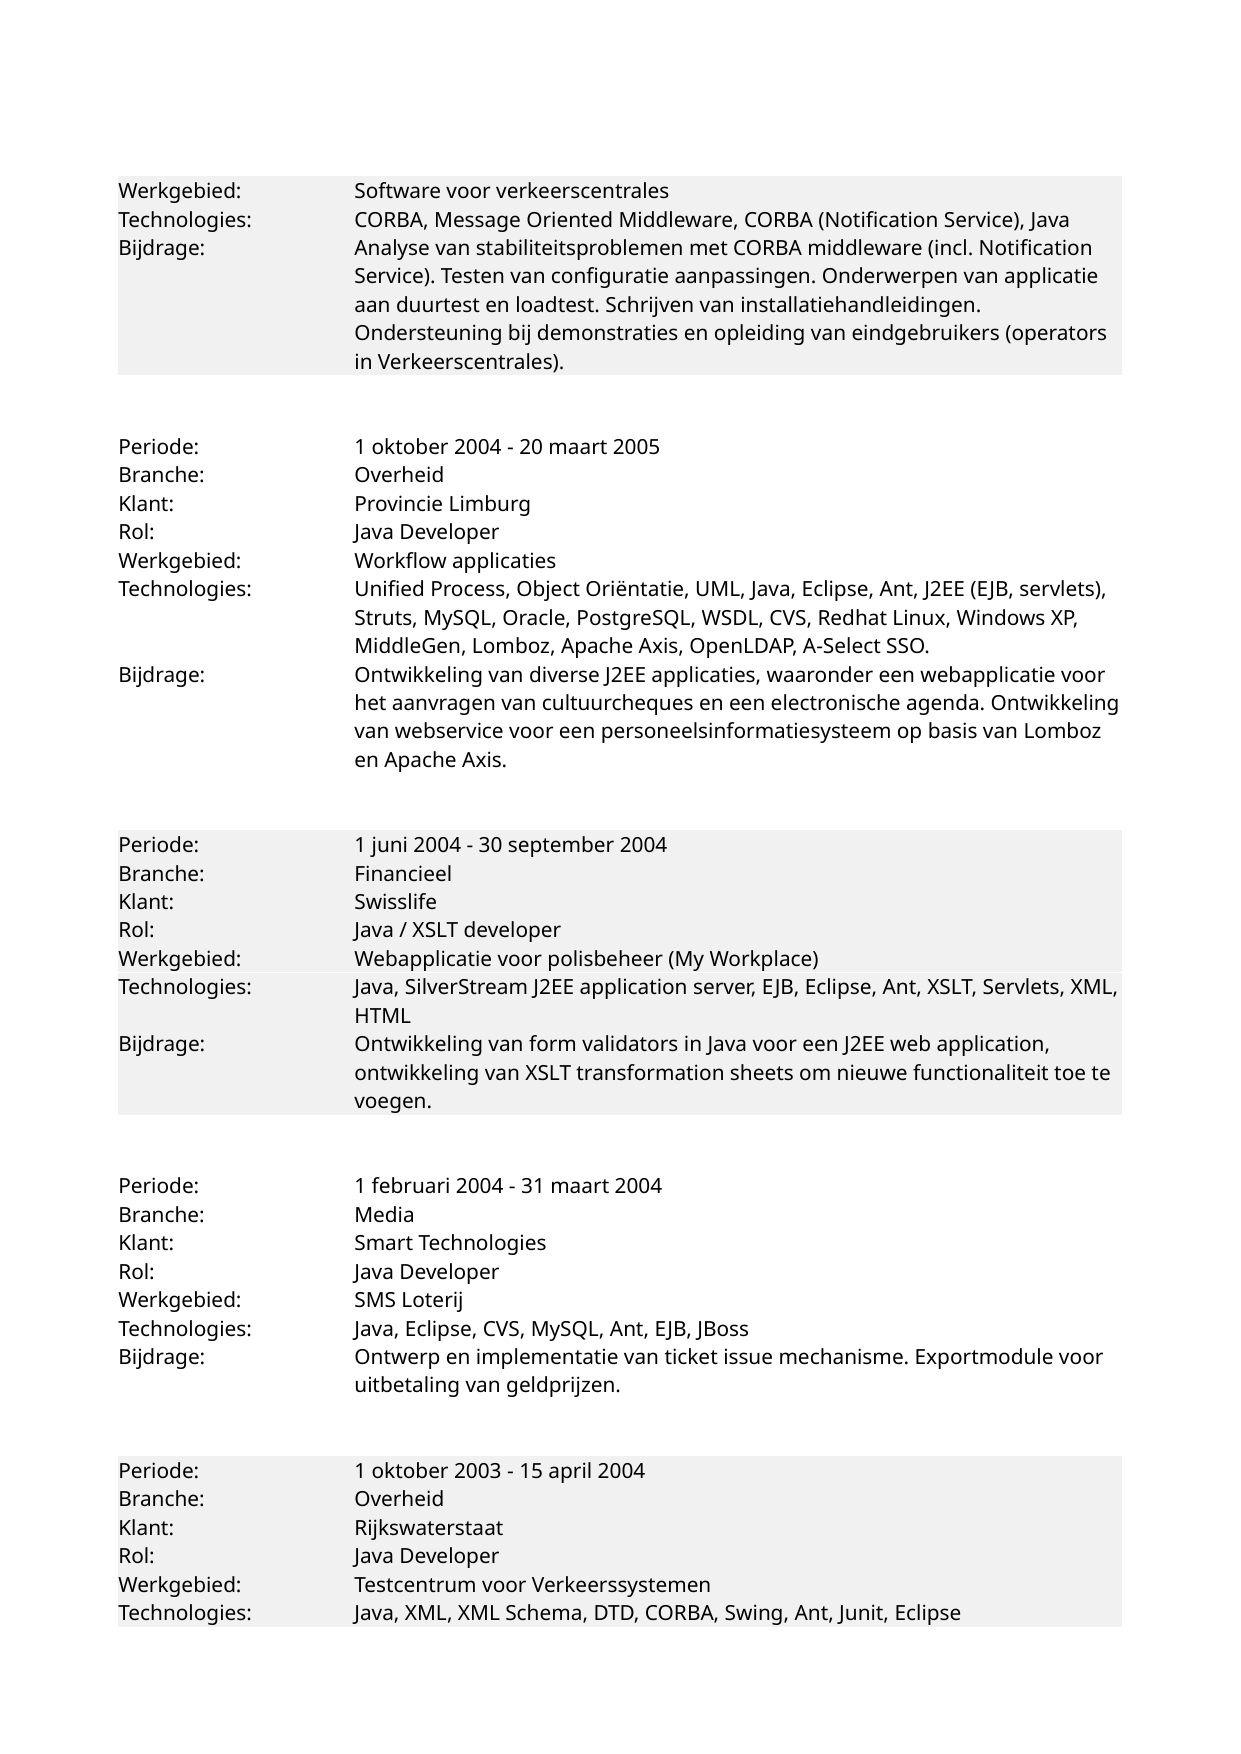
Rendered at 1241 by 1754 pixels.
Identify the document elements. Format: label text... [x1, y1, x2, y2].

table_cell Rijkswaterstaat [354, 1513, 1122, 1541]
table_cell Branche: [118, 1200, 354, 1228]
table_cell [354, 1428, 1122, 1456]
table_cell [354, 375, 1122, 404]
table_cell Ontwikkeling van form validators in Java voor een J2EE web application, ontwikkeling van XSLT transformation sheets om nieuwe functionaliteit toe te voegen. [354, 1029, 1122, 1115]
table_cell [118, 1115, 354, 1143]
table_cell Periode: [118, 1172, 354, 1200]
table_cell Periode: [118, 432, 354, 461]
table_cell SMS Loterij [354, 1285, 1122, 1314]
table_cell Branche: [118, 461, 354, 489]
table_cell Rol: [118, 1257, 354, 1285]
table_cell [118, 404, 354, 432]
table_cell Testcentrum voor Verkeerssystemen [354, 1570, 1122, 1598]
table_cell Java, Eclipse, CVS, MySQL, Ant, EJB, JBoss [354, 1314, 1122, 1342]
table_cell 1 juni 2004 - 30 september 2004 [354, 830, 1122, 859]
table_cell Rol: [118, 916, 354, 944]
table_cell Klant: [118, 1513, 354, 1541]
table_cell 1 oktober 2004 - 20 maart 2005 [354, 432, 1122, 461]
table_cell [354, 404, 1122, 432]
table_cell Java Developer [354, 1257, 1122, 1285]
table_cell [354, 774, 1122, 802]
table_cell Java, XML, XML Schema, DTD, CORBA, Swing, Ant, Junit, Eclipse [354, 1598, 1122, 1627]
table_cell Analyse van stabiliteitsproblemen met CORBA middleware (incl. Notification Service). Testen van configuratie aanpassingen. Onderwerpen van applicatie aan duurtest en loadtest. Schrijven van installatiehandleidingen. Ondersteuning bij demonstraties en opleiding van eindgebruikers (operators in Verkeerscentrales). [354, 233, 1122, 375]
table_cell Werkgebied: [118, 176, 354, 205]
table_cell Java, SilverStream J2EE application server, EJB, Eclipse, Ant, XSLT, Servlets, XML, HTML [354, 973, 1122, 1029]
table_cell Klant: [118, 1229, 354, 1257]
table_cell [118, 375, 354, 404]
table_cell Ontwerp en implementatie van ticket issue mechanisme. Exportmodule voor uitbetaling van geldprijzen. [354, 1342, 1122, 1399]
table_cell Technologies: [118, 205, 354, 233]
table_cell Periode: [118, 1456, 354, 1484]
table_cell CORBA, Message Oriented Middleware, CORBA (Notification Service), Java [354, 205, 1122, 233]
table_cell [118, 1428, 354, 1456]
table_cell Werkgebied: [118, 1285, 354, 1314]
table_cell Technologies: [118, 1598, 354, 1627]
table_cell [118, 1399, 354, 1427]
table_cell [118, 802, 354, 830]
table_cell [118, 774, 354, 802]
table_cell Ontwikkeling van diverse J2EE applicaties, waaronder een webapplicatie voor het aanvragen van cultuurcheques en een electronische agenda. Ontwikkeling van webservice voor een personeelsinformatiesysteem op basis van Lomboz en Apache Axis. [354, 660, 1122, 773]
table_cell Media [354, 1200, 1122, 1228]
table_cell Branche: [118, 1484, 354, 1513]
table_cell [354, 1115, 1122, 1143]
table_cell Bijdrage: [118, 1342, 354, 1399]
table_cell 1 februari 2004 - 31 maart 2004 [354, 1172, 1122, 1200]
table_cell Branche: [118, 859, 354, 887]
table_cell Periode: [118, 830, 354, 859]
table_cell [118, 1143, 354, 1172]
table_cell Werkgebied: [118, 546, 354, 574]
table_cell Bijdrage: [118, 1029, 354, 1115]
table_cell Technologies: [118, 1314, 354, 1342]
table_cell Werkgebied: [118, 1570, 354, 1598]
table_cell Java / XSLT developer [354, 916, 1122, 944]
table_cell Financieel [354, 859, 1122, 887]
table_cell Overheid [354, 1484, 1122, 1513]
table_cell Unified Process, Object Oriëntatie, UML, Java, Eclipse, Ant, J2EE (EJB, servlets), Struts, MySQL, Oracle, PostgreSQL, WSDL, CVS, Redhat Linux, Windows XP, MiddleGen, Lomboz, Apache Axis, OpenLDAP, A-Select SSO. [354, 574, 1122, 660]
table_cell Workflow applicaties [354, 546, 1122, 574]
table_cell Bijdrage: [118, 660, 354, 773]
table_cell Rol: [118, 1541, 354, 1570]
table_cell [354, 1399, 1122, 1427]
table_cell Provincie Limburg [354, 489, 1122, 517]
table_cell 1 oktober 2003 - 15 april 2004 [354, 1456, 1122, 1484]
table_cell Software voor verkeerscentrales [354, 176, 1122, 205]
table_cell Java Developer [354, 1541, 1122, 1570]
table_cell Klant: [118, 887, 354, 916]
table_cell Webapplicatie voor polisbeheer (My Workplace) [354, 944, 1122, 972]
table_cell [354, 1143, 1122, 1172]
table_cell Rol: [118, 518, 354, 546]
table_cell Smart Technologies [354, 1229, 1122, 1257]
table_cell Swisslife [354, 887, 1122, 916]
table_cell Klant: [118, 489, 354, 517]
table_cell Bijdrage: [118, 233, 354, 375]
table_cell Overheid [354, 461, 1122, 489]
table_cell Werkgebied: [118, 944, 354, 972]
table_cell Technologies: [118, 973, 354, 1029]
table_cell Technologies: [118, 574, 354, 660]
table_cell [354, 802, 1122, 830]
table_cell Java Developer [354, 518, 1122, 546]
